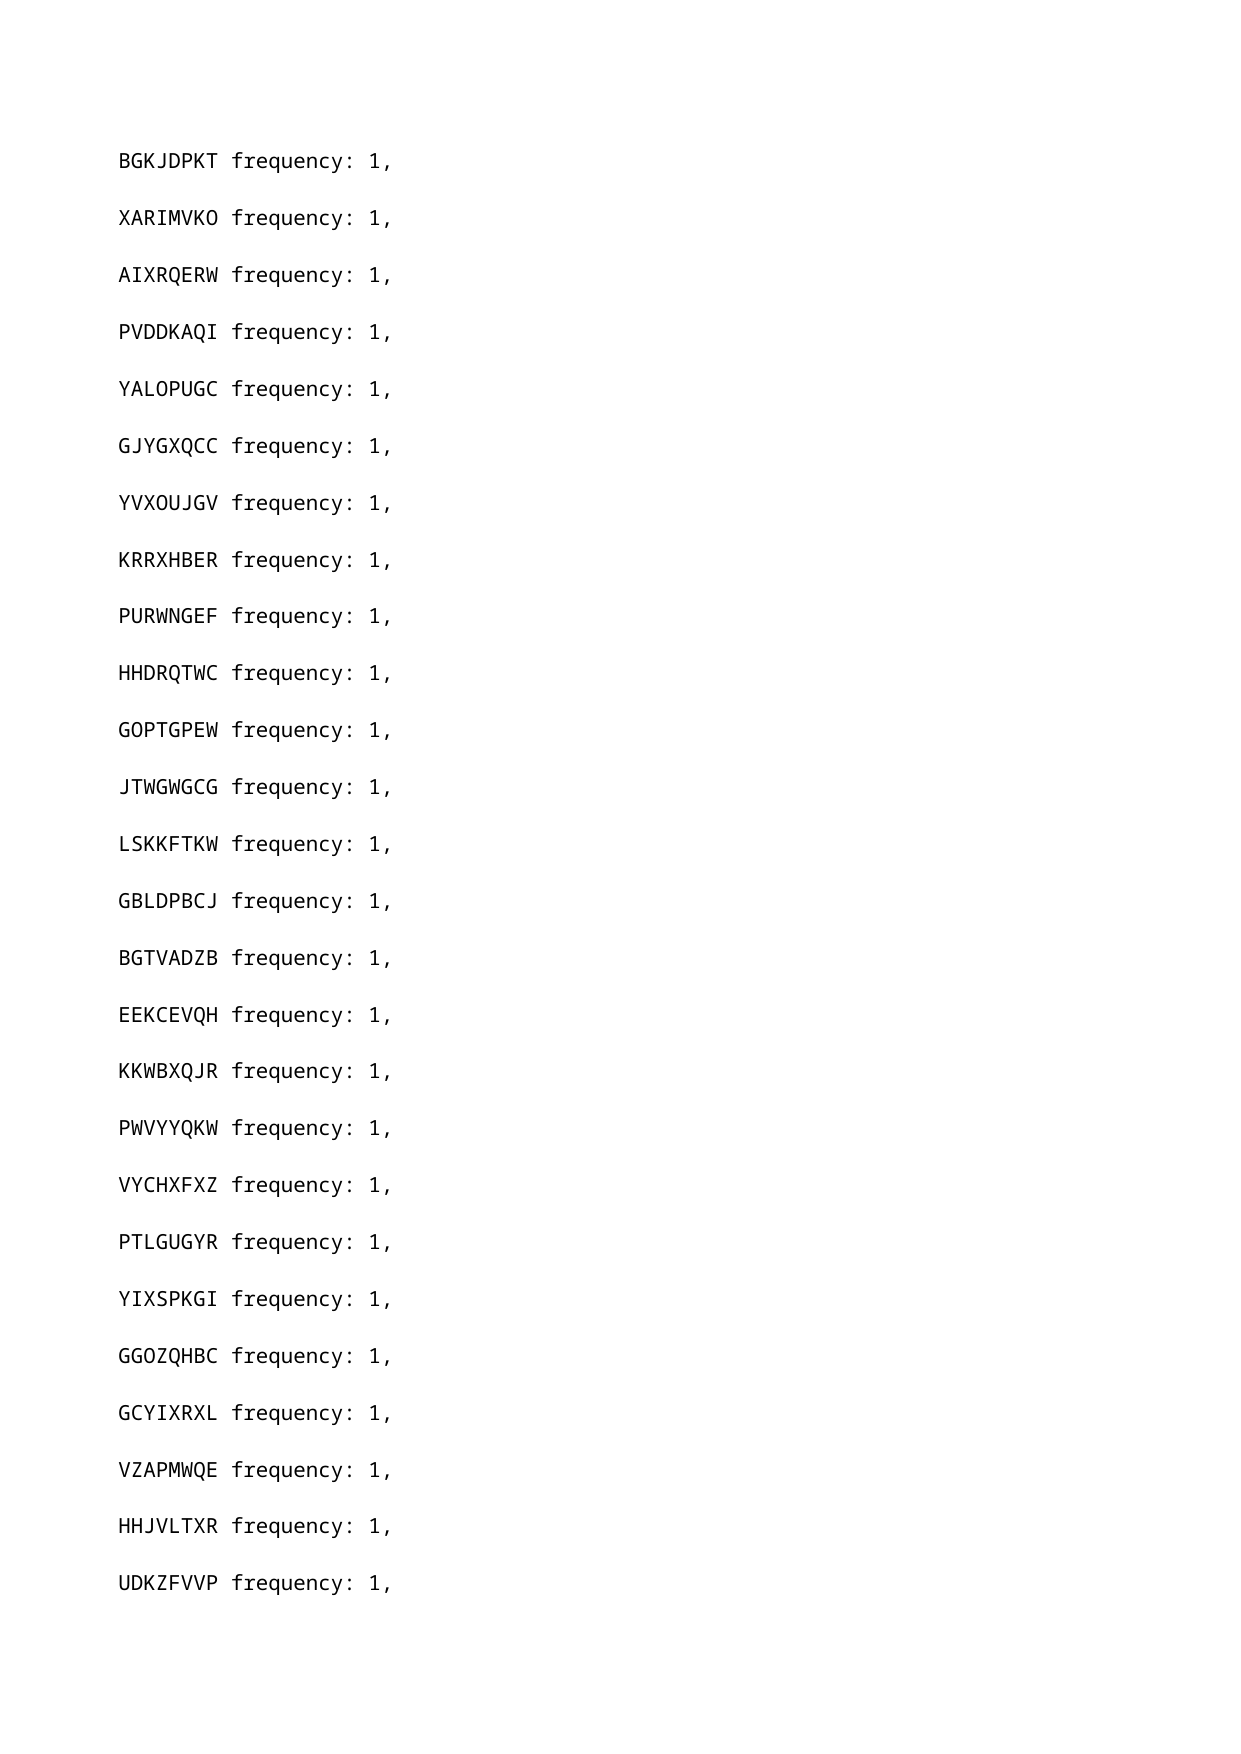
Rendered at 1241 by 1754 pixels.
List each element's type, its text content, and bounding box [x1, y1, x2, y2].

text GJYGXQCC frequency: 1, [118, 431, 1122, 459]
text PURWNGEF frequency: 1, [118, 602, 1122, 630]
text BGKJDPKT frequency: 1, [118, 147, 1122, 175]
text JTWGWGCG frequency: 1, [118, 772, 1122, 801]
text PTLGUGYR frequency: 1, [118, 1227, 1122, 1256]
text PVDDKAQI frequency: 1, [118, 317, 1122, 346]
text AIXRQERW frequency: 1, [118, 260, 1122, 289]
text XARIMVKO frequency: 1, [118, 203, 1122, 232]
text HHJVLTXR frequency: 1, [118, 1512, 1122, 1540]
text EEKCEVQH frequency: 1, [118, 1000, 1122, 1028]
text KRRXHBER frequency: 1, [118, 545, 1122, 573]
text LSKKFTKW frequency: 1, [118, 829, 1122, 857]
text PWVYYQKW frequency: 1, [118, 1113, 1122, 1142]
text YIXSPKGI frequency: 1, [118, 1284, 1122, 1312]
text GOPTGPEW frequency: 1, [118, 715, 1122, 744]
text UDKZFVVP frequency: 1, [118, 1568, 1122, 1597]
text VZAPMWQE frequency: 1, [118, 1455, 1122, 1483]
text KKWBXQJR frequency: 1, [118, 1057, 1122, 1085]
text GGOZQHBC frequency: 1, [118, 1341, 1122, 1369]
text VYCHXFXZ frequency: 1, [118, 1170, 1122, 1199]
text YVXOUJGV frequency: 1, [118, 488, 1122, 516]
text YALOPUGC frequency: 1, [118, 374, 1122, 402]
text GBLDPBCJ frequency: 1, [118, 886, 1122, 914]
text GCYIXRXL frequency: 1, [118, 1398, 1122, 1426]
text BGTVADZB frequency: 1, [118, 943, 1122, 971]
text HHDRQTWC frequency: 1, [118, 658, 1122, 687]
